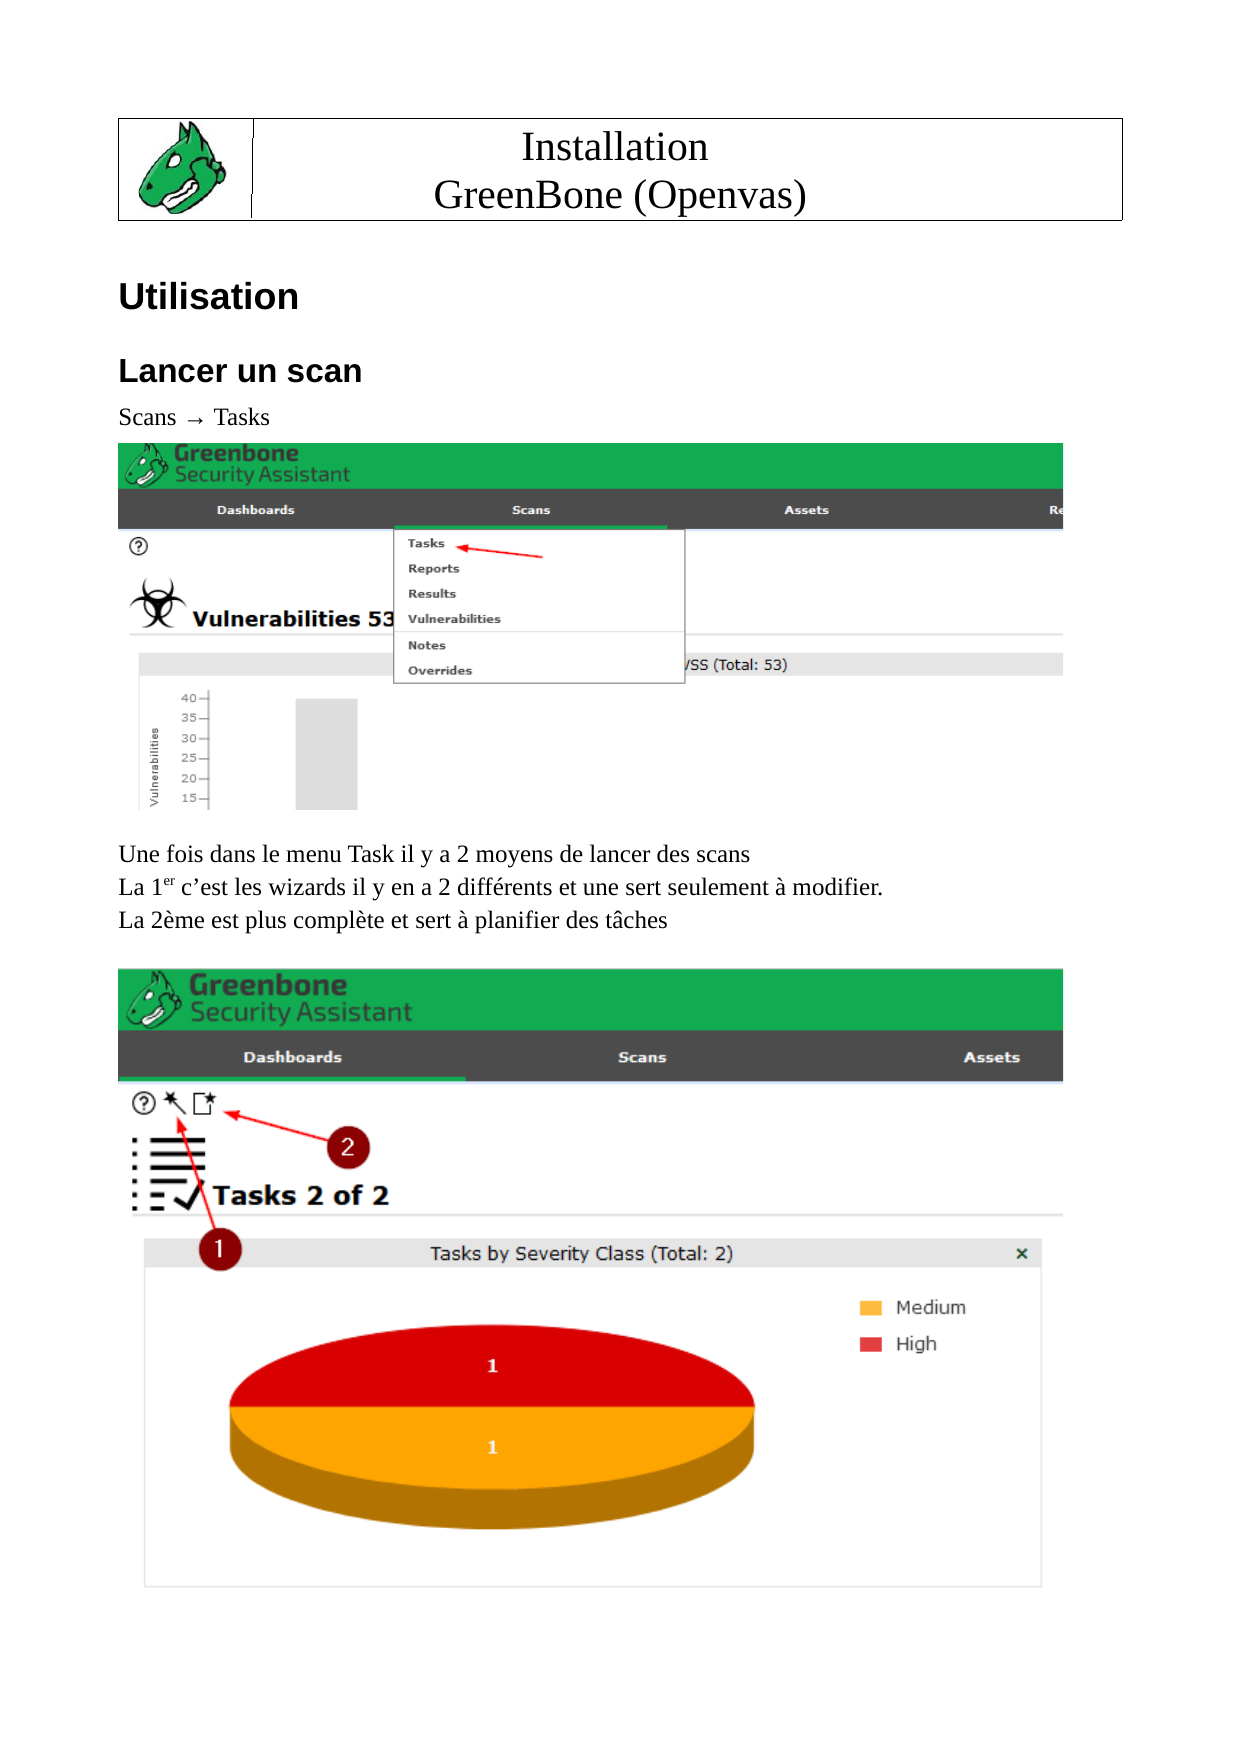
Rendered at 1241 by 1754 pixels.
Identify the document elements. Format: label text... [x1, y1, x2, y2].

subtitle Utilisation [118, 274, 1122, 318]
text Une fois dans le menu Task il y a 2 moyens de lancer des scans [118, 839, 1122, 867]
subtitle Lancer un scan [118, 351, 1122, 389]
picture [118, 968, 1064, 1592]
text La 1er c’est les wizards il y en a 2 différents et une sert seulement à modifier. [118, 872, 1122, 901]
picture [118, 443, 1064, 810]
picture [138, 121, 237, 214]
text Scans → Tasks [118, 402, 1122, 431]
text La 2ème est plus complète et sert à planifier des tâches [118, 905, 1122, 933]
